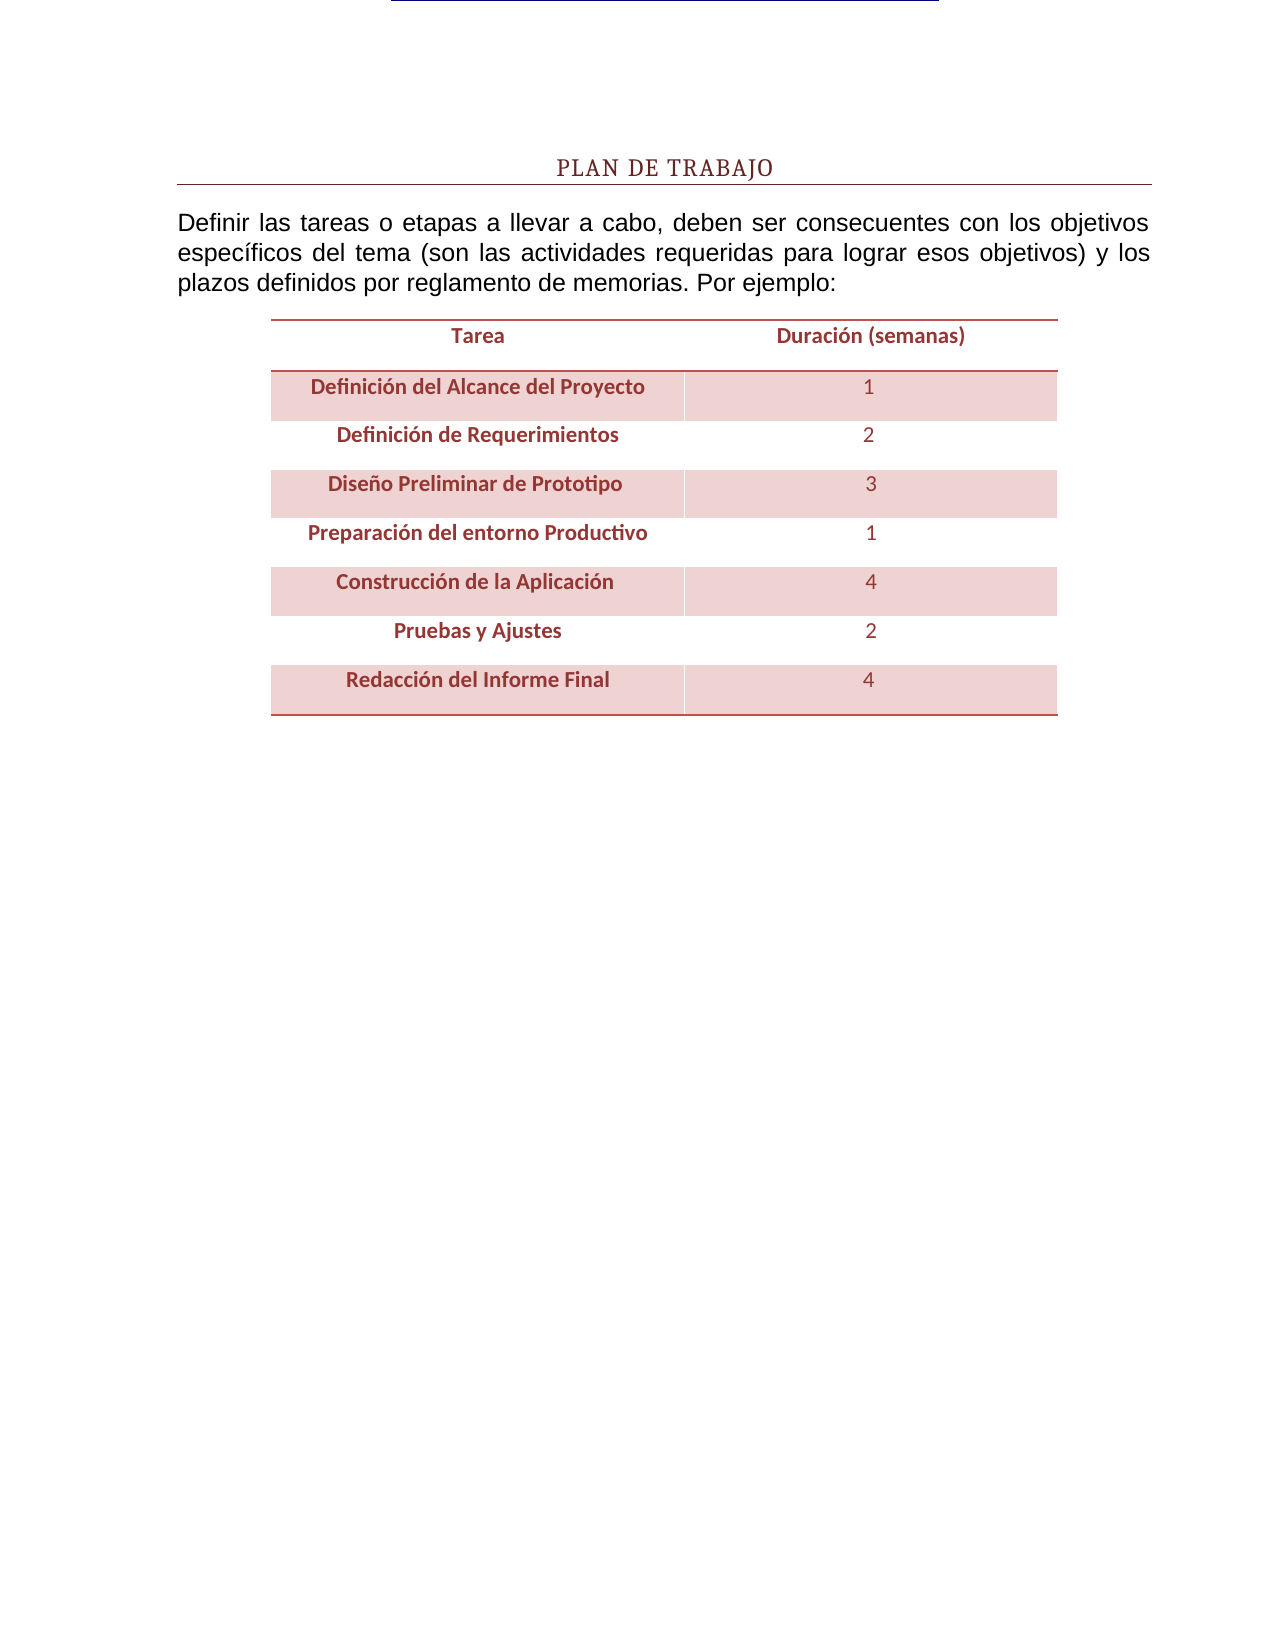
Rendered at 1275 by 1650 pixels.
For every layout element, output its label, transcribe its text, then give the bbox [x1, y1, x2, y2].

table_cell 4 [685, 567, 1057, 616]
table_header Duración (semanas) [685, 321, 1057, 370]
text Definir las tareas o etapas a llevar a cabo, deben ser consecuentes con los objetivos específicos del tema (son las actividades requeridas para lograr esos objetivos) y los plazos definidos por reglamento de memorias. Por ejemplo: [177, 208, 1152, 297]
table_cell 2 [685, 616, 1057, 665]
table_cell Diseño Preliminar de Prototipo [271, 470, 684, 518]
table_cell 2 [685, 421, 1057, 469]
table_cell 1 [685, 518, 1057, 567]
table_cell Definición de Requerimientos [271, 421, 684, 469]
table_cell 3 [685, 470, 1057, 518]
table_cell Redacción del Informe Final [271, 665, 684, 714]
table_cell 4 [685, 665, 1057, 714]
table_cell Definición del Alcance del Proyecto [271, 372, 684, 421]
subtitle plan de trabajo [177, 153, 1152, 184]
table_cell Preparación del entorno Productivo [271, 518, 684, 567]
table_cell Pruebas y Ajustes [271, 616, 684, 665]
table_cell 1 [685, 372, 1057, 421]
table_header Tarea [271, 321, 684, 370]
table_cell Construcción de la Aplicación [271, 567, 684, 616]
